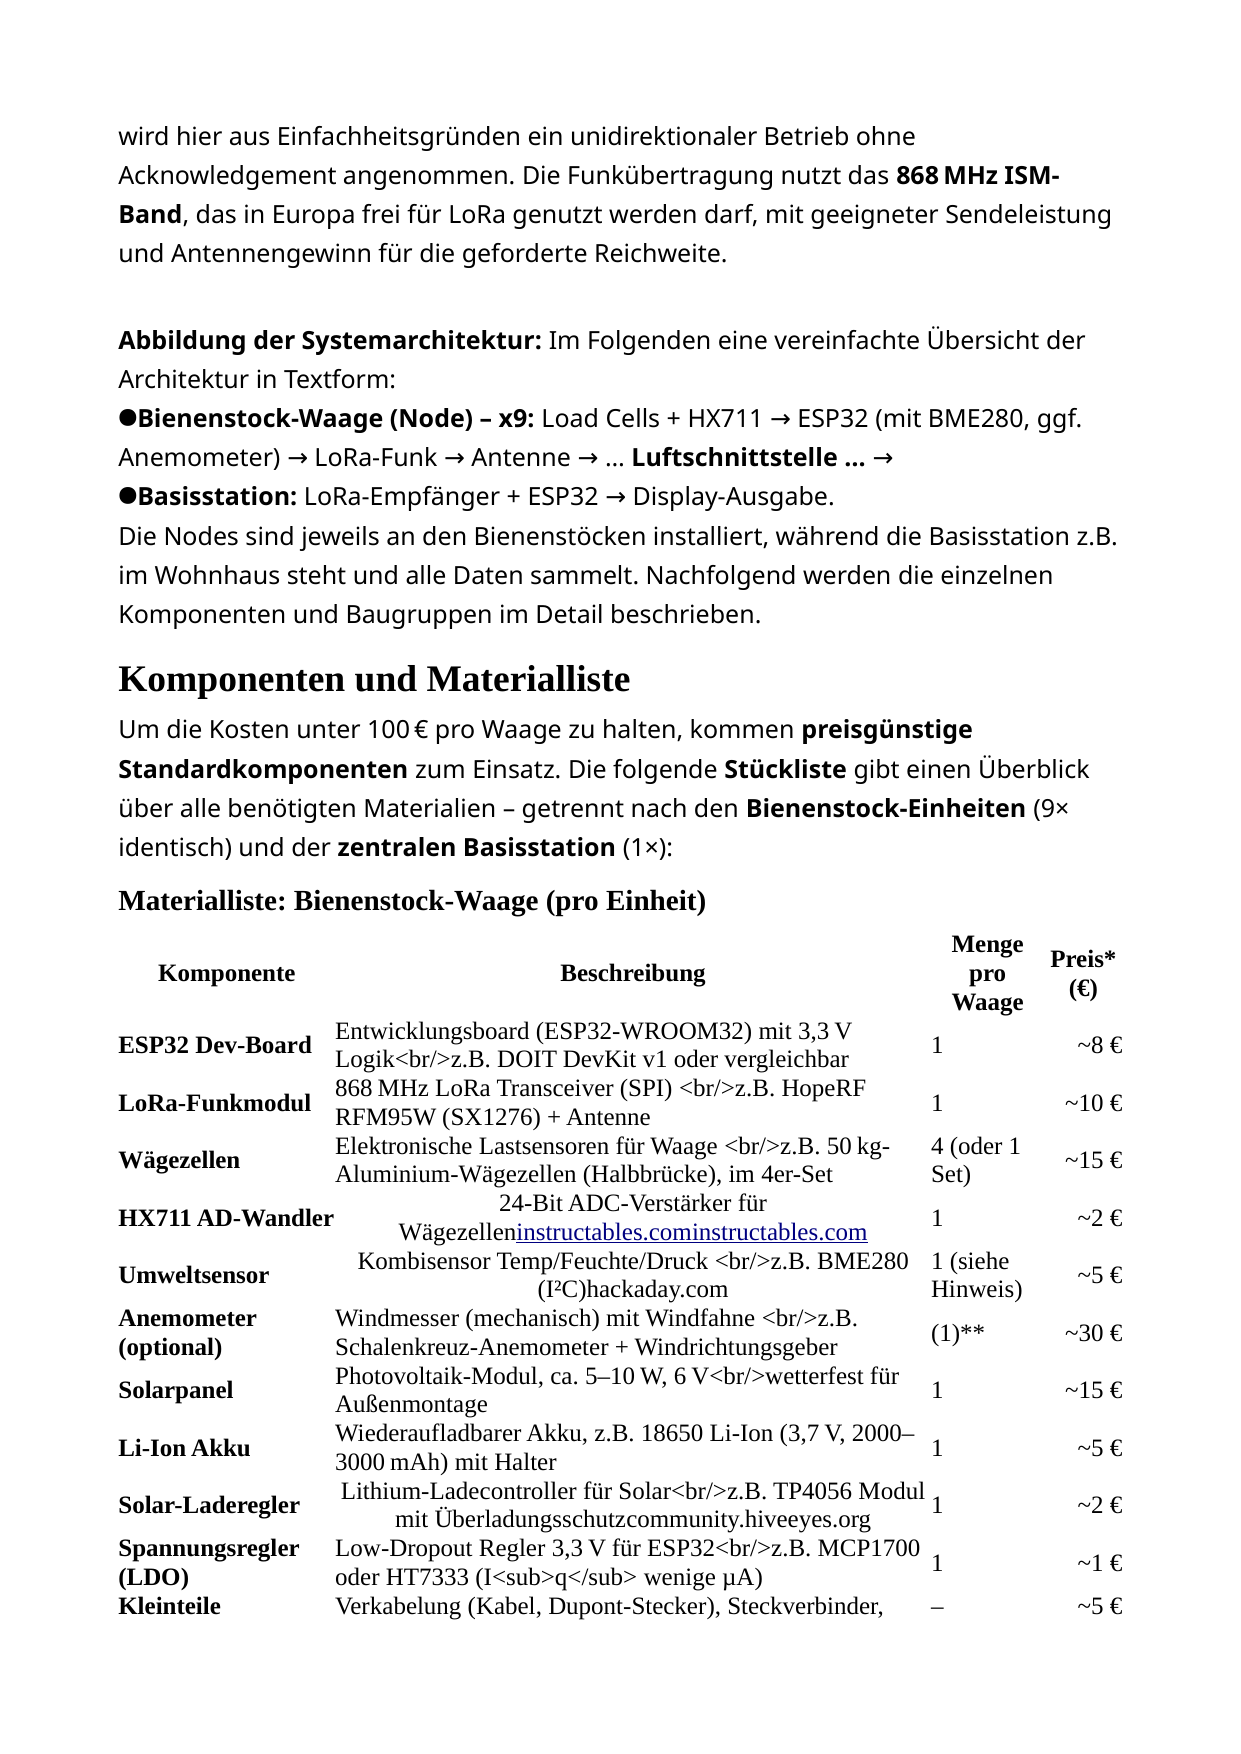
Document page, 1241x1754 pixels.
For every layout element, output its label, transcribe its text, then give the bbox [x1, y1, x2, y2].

table_cell Wiederaufladbarer Akku, z.B. 18650 Li-Ion (3,7 V, 2000–3000 mAh) mit Halter [335, 1418, 931, 1476]
table_cell Solarpanel [118, 1361, 335, 1418]
table_cell ~5 € [1044, 1246, 1122, 1303]
table_cell Spannungsregler (LDO) [118, 1533, 335, 1591]
table_cell 868 MHz LoRa Transceiver (SPI) <br/>z.B. HopeRF RFM95W (SX1276) + Antenne [335, 1073, 931, 1131]
table_cell Kleinteile [118, 1591, 335, 1619]
table_cell ESP32 Dev-Board [118, 1016, 335, 1073]
table_header Komponente [118, 930, 335, 1016]
table_cell 1 [931, 1016, 1044, 1073]
table_cell ~5 € [1044, 1418, 1122, 1476]
table_cell Kombisensor Temp/Feuchte/Druck <br/>z.B. BME280 (I²C)hackaday.com [335, 1246, 931, 1303]
table_cell (1)** [931, 1303, 1044, 1361]
text Die Nodes sind jeweils an den Bienenstöcken installiert, während die Basisstation z.B. im Wohnhaus steht und alle Daten sammelt. Nachfolgend werden die einzelnen Komponenten und Baugruppen im Detail beschrieben. [118, 518, 1122, 631]
table_header Preis* (€) [1044, 930, 1122, 1016]
table_cell Lithium-Ladecontroller für Solar<br/>z.B. TP4056 Modul mit Überladungsschutzcommunity.hiveeyes.org [335, 1476, 931, 1533]
table_cell ~8 € [1044, 1016, 1122, 1073]
table_cell ~10 € [1044, 1073, 1122, 1131]
table_cell 1 [931, 1533, 1044, 1591]
table_cell Wägezellen [118, 1131, 335, 1188]
table_cell ~15 € [1044, 1131, 1122, 1188]
table_cell ~2 € [1044, 1188, 1122, 1246]
table_cell Anemometer (optional) [118, 1303, 335, 1361]
table_cell 1 [931, 1418, 1044, 1476]
subtitle Komponenten und Materialliste [118, 657, 1122, 700]
table_cell LoRa-Funkmodul [118, 1073, 335, 1131]
table_cell – [931, 1591, 1044, 1619]
text wird hier aus Einfachheitsgründen ein unidirektionaler Betrieb ohne Acknowledgement angenommen. Die Funkübertragung nutzt das 868 MHz ISM-Band, das in Europa frei für LoRa genutzt werden darf, mit geeigneter Sendeleistung und Antennengewinn für die geforderte Reichweite. [118, 118, 1122, 270]
subtitle Materialliste: Bienenstock-Waage (pro Einheit) [118, 883, 1122, 917]
table_cell Low-Dropout Regler 3,3 V für ESP32<br/>z.B. MCP1700 oder HT7333 (I<sub>q</sub> wenige µA) [335, 1533, 931, 1591]
table_cell 1 [931, 1476, 1044, 1533]
table_cell 1 [931, 1073, 1044, 1131]
text Um die Kosten unter 100 € pro Waage zu halten, kommen preisgünstige Standardkomponenten zum Einsatz. Die folgende Stückliste gibt einen Überblick über alle benötigten Materialien – getrennt nach den Bienenstock-Einheiten (9× identisch) und der zentralen Basisstation (1×): [118, 712, 1122, 864]
table_cell Windmesser (mechanisch) mit Windfahne <br/>z.B. Schalenkreuz-Anemometer + Windrichtungsgeber [335, 1303, 931, 1361]
table_cell 1 [931, 1361, 1044, 1418]
table_header Beschreibung [335, 930, 931, 1016]
table_cell Elektronische Lastsensoren für Waage <br/>z.B. 50 kg-Aluminium-Wägezellen (Halbbrücke), im 4er-Set [335, 1131, 931, 1188]
table_cell 1 (siehe Hinweis) [931, 1246, 1044, 1303]
table_cell ~5 € [1044, 1591, 1122, 1619]
table_cell ~2 € [1044, 1476, 1122, 1533]
table_header Menge pro Waage [931, 930, 1044, 1016]
table_cell ~1 € [1044, 1533, 1122, 1591]
table_cell Solar-Laderegler [118, 1476, 335, 1533]
table_cell 1 [931, 1188, 1044, 1246]
table_cell 4 (oder 1 Set) [931, 1131, 1044, 1188]
list Bienenstock-Waage (Node) – x9: Load Cells + HX711 → ESP32 (mit BME280, ggf. Anemometer) → LoRa-Funk → Antenne → … Luftschnittstelle … → [118, 401, 1122, 474]
list Basisstation: LoRa-Empfänger + ESP32 → Display-Ausgabe. [118, 479, 1122, 513]
table_cell Entwicklungsboard (ESP32-WROOM32) mit 3,3 V Logik<br/>z.B. DOIT DevKit v1 oder vergleichbar [335, 1016, 931, 1073]
table_cell Verkabelung (Kabel, Dupont-Stecker), Steckverbinder, [335, 1591, 931, 1619]
table_cell Umweltsensor [118, 1246, 335, 1303]
table_cell 24-Bit ADC-Verstärker für Wägezelleninstructables.cominstructables.com [335, 1188, 931, 1246]
table_cell Li-Ion Akku [118, 1418, 335, 1476]
table_cell HX711 AD-Wandler [118, 1188, 335, 1246]
table_cell Photovoltaik-Modul, ca. 5–10 W, 6 V<br/>wetterfest für Außenmontage [335, 1361, 931, 1418]
table_cell ~15 € [1044, 1361, 1122, 1418]
table_cell ~30 € [1044, 1303, 1122, 1361]
text Abbildung der Systemarchitektur: Im Folgenden eine vereinfachte Übersicht der Architektur in Textform: [118, 322, 1122, 396]
